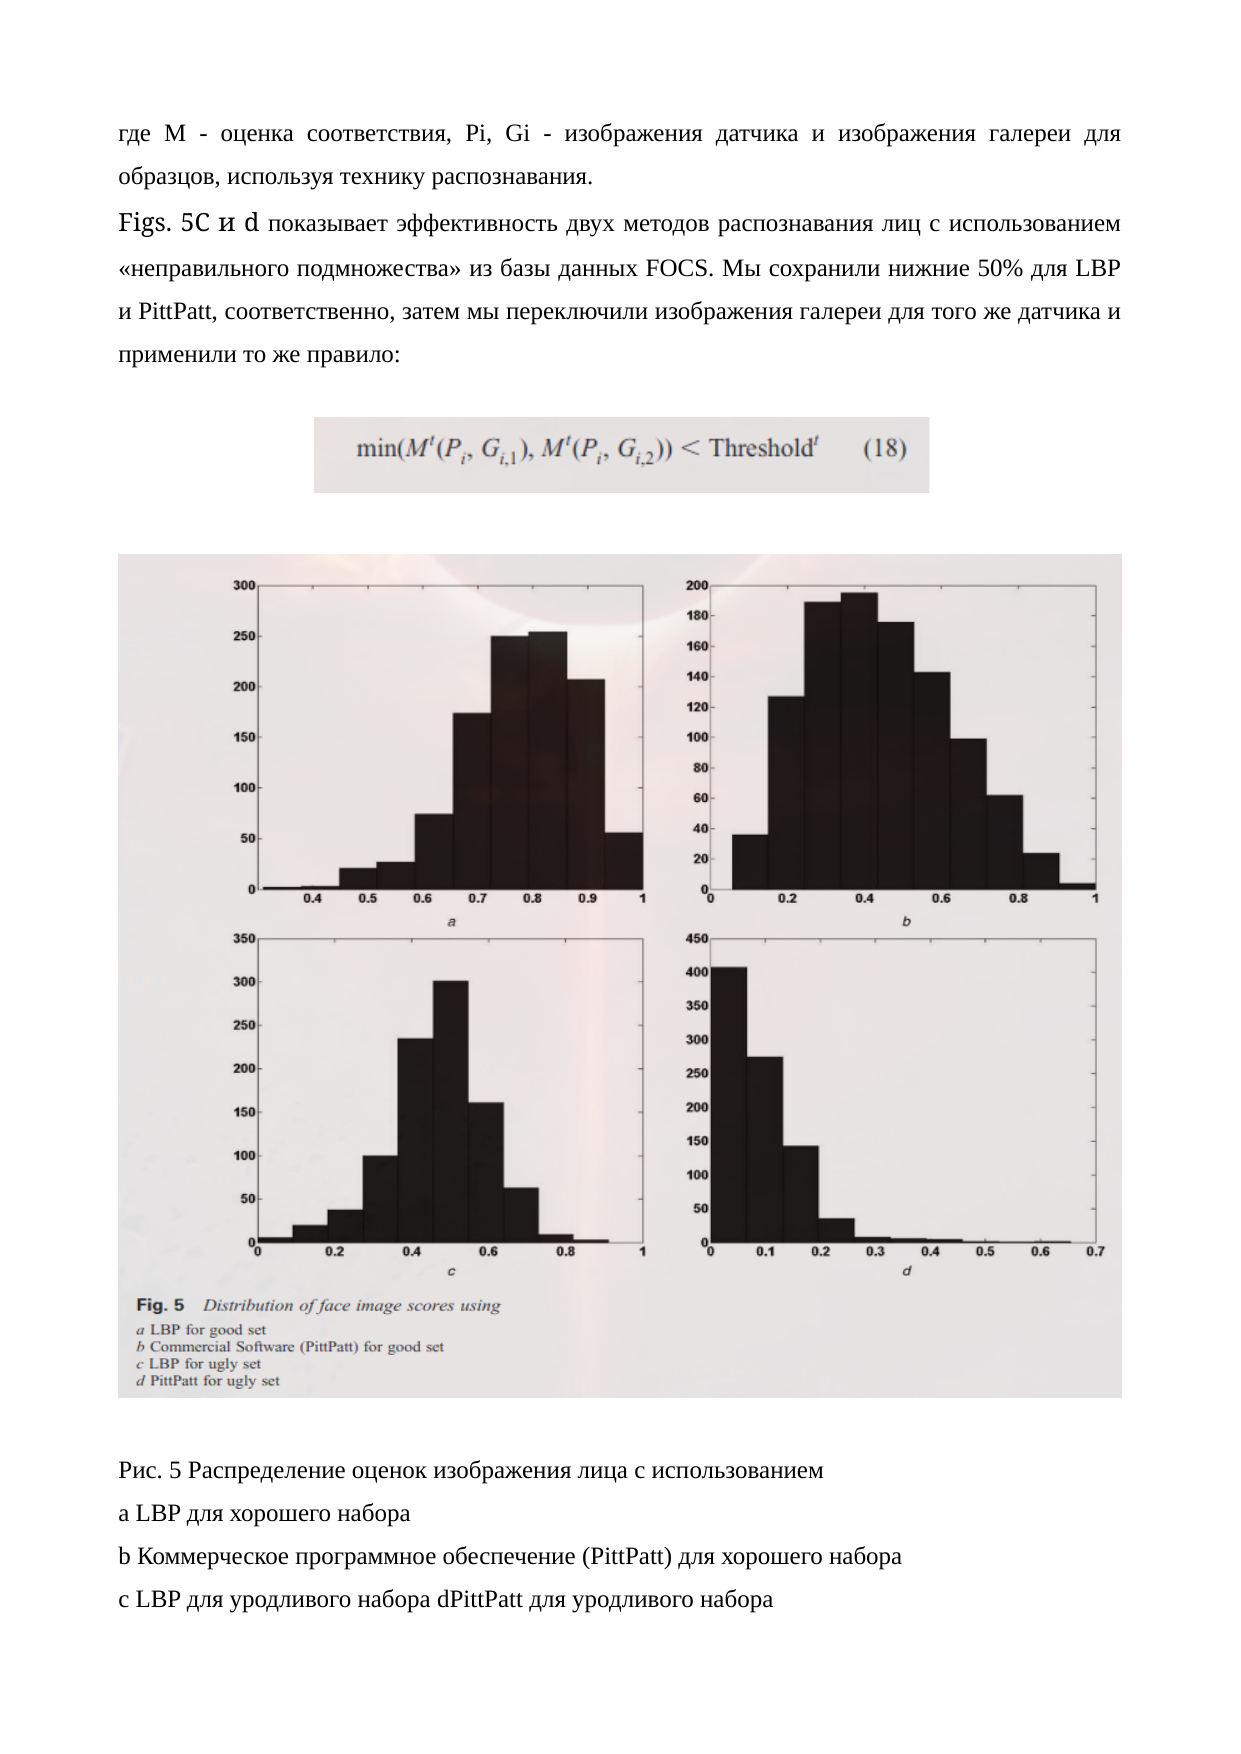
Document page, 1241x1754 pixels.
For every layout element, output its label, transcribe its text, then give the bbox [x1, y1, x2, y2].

text b Коммерческое программное обеспечение (PittPatt) для хорошего набора [118, 1541, 1122, 1570]
text Рис. 5 Распределение оценок изображения лица с использованием [118, 1455, 1122, 1483]
picture [313, 417, 930, 493]
text где M - оценка соответствия, Pi, Gi - изображения датчика и изображения галереи для образцов, используя технику распознавания. [118, 118, 1122, 190]
picture [118, 554, 1123, 1398]
text c LBP для уродливого набора dPittPatt для уродливого набора [118, 1584, 1122, 1613]
text Figs. 5C и d показывает эффективность двух методов распознавания лиц с использованием «неправильного подмножества» из базы данных FOCS. Мы сохранили нижние 50% для LBP и PittPatt, соответственно, затем мы переключили изображения галереи для того же датчика и применили то же правило: [118, 204, 1122, 368]
text a LBP для хорошего набора [118, 1498, 1122, 1527]
